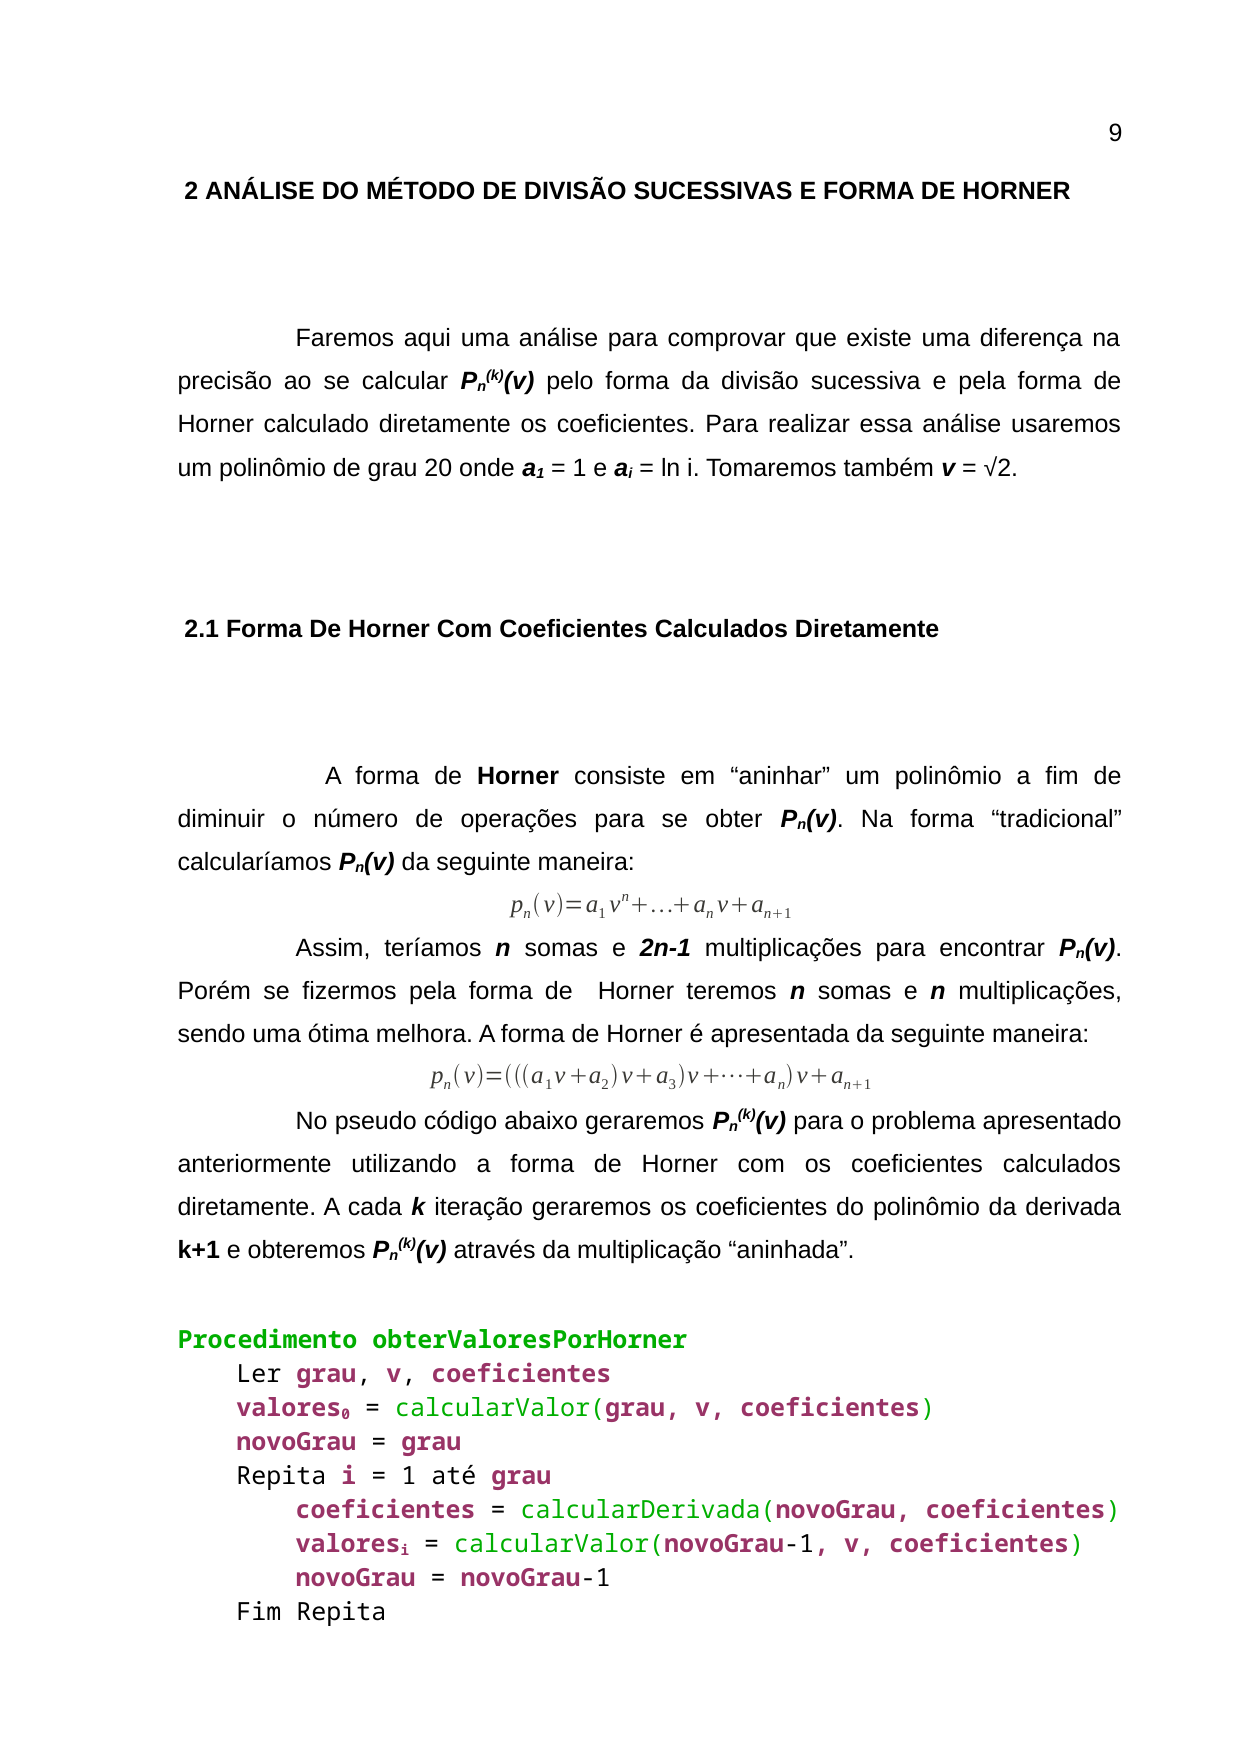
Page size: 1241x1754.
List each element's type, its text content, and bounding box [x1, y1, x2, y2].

text No pseudo código abaixo geraremos Pn(k)(v) para o problema apresentado anteriormente utilizando a forma de Horner com os coeficientes calculados diretamente. A cada k iteração geraremos os coeficientes do polinômio da derivada k+1 e obteremos Pn(k)(v) através da multiplicação “aninhada”. [177, 1106, 1122, 1264]
text valores0 = calcularValor(grau, v, coeficientes) [177, 1389, 1122, 1423]
text coeficientes = calcularDerivada(novoGrau, coeficientes) [177, 1492, 1122, 1526]
text Procedimento obterValoresPorHorner [177, 1321, 1122, 1355]
text novoGrau = grau [177, 1423, 1122, 1458]
text Assim, teríamos n somas e 2n-1 multiplicações para encontrar Pn(v). Porém se fizermos pela forma de Horner teremos n somas e n multiplicações, sendo uma ótima melhora. A forma de Horner é apresentada da seguinte maneira: [177, 933, 1122, 1048]
list Análise do método de divisão sucessivas e forma de Horner [177, 176, 1122, 205]
text novoGrau = novoGrau-1 [177, 1560, 1122, 1594]
list Forma De Horner Com Coeficientes Calculados Diretamente [177, 614, 1122, 643]
text Faremos aqui uma análise para comprovar que existe uma diferença na precisão ao se calcular Pn(k)(v) pelo forma da divisão sucessiva e pela forma de Horner calculado diretamente os coeficientes. Para realizar essa análise usaremos um polinômio de grau 20 onde a1 = 1 e ai = ln i. Tomaremos também v = √2. [177, 323, 1122, 481]
text valoresi = calcularValor(novoGrau-1, v, coeficientes) [177, 1526, 1122, 1560]
text Repita i = 1 até grau [177, 1458, 1122, 1492]
text Ler grau, v, coeficientes [177, 1355, 1122, 1389]
text A forma de Horner consiste em “aninhar” um polinômio a fim de diminuir o número de operações para se obter Pn(v). Na forma “tradicional” calcularíamos Pn(v) da seguinte maneira: [177, 761, 1122, 876]
text Fim Repita [177, 1594, 1122, 1628]
